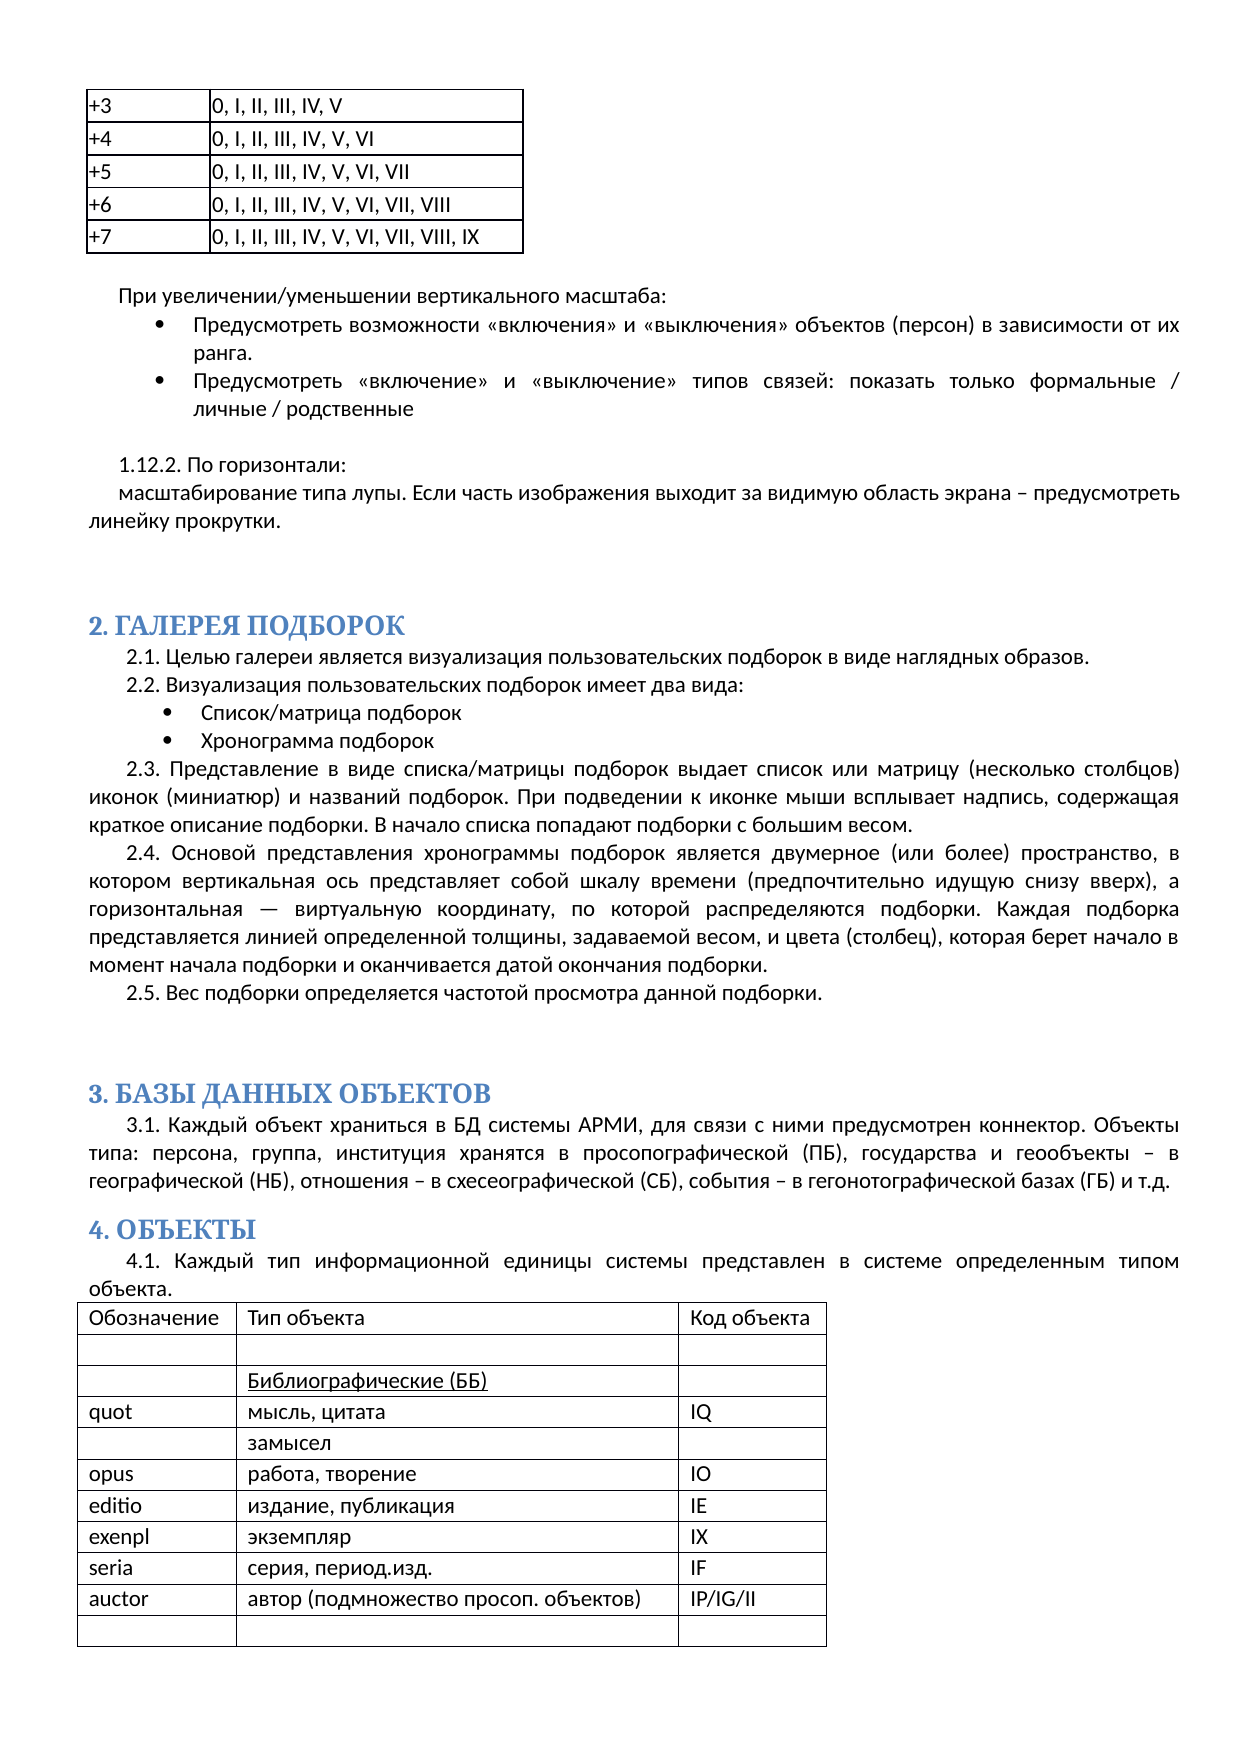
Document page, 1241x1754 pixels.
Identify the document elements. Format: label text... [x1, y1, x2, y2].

subtitle 4. ОБЪЕКТЫ [88, 1215, 1181, 1246]
table_cell auctor [78, 1585, 236, 1615]
table_cell IQ [679, 1397, 826, 1427]
table_cell [679, 1335, 826, 1365]
table_cell IP/IG/II [679, 1585, 826, 1615]
table_cell [78, 1335, 236, 1365]
list Предусмотреть возможности «включения» и «выключения» объектов (персон) в зависимости от их ранга. [156, 310, 1181, 366]
table_cell [237, 1335, 678, 1365]
table_cell opus [78, 1460, 236, 1490]
table_cell автор (подмножество просоп. объектов) [237, 1585, 678, 1615]
table_cell seria [78, 1553, 236, 1583]
table_cell [78, 1616, 236, 1646]
table_cell exenpl [78, 1522, 236, 1552]
table_cell [78, 1366, 236, 1396]
text 4.1. Каждый тип информационной единицы системы представлен в системе определенным типом объекта. [88, 1246, 1181, 1302]
table_cell Библиографические (ББ) [237, 1366, 678, 1396]
list Предусмотреть «включение» и «выключение» типов связей: показать только формальные / личные / родственные [156, 366, 1181, 422]
table_cell IE [679, 1491, 826, 1521]
table_header Тип объекта [237, 1303, 678, 1333]
text 3.1. Каждый объект храниться в БД системы АРМИ, для связи с ними предусмотрен коннектор. Объекты типа: персона, группа, институция хранятся в просопографической (ПБ), государства и геообъекты – в географической (НБ), отношения – в схесеографической (СБ), события – в гегонотографической базах (ГБ) и т.д. [88, 1110, 1181, 1194]
table_cell IO [679, 1460, 826, 1490]
subtitle 3. БАЗЫ ДАННЫХ ОБЪЕКТОВ [88, 1079, 1181, 1110]
list Хронограмма подборок [163, 726, 1181, 754]
table_cell quot [78, 1397, 236, 1427]
table_cell [78, 1428, 236, 1458]
table_cell +7 [88, 221, 209, 252]
text 1.12.2. По горизонтали: [88, 450, 1181, 478]
table_cell IF [679, 1553, 826, 1583]
table_cell экземпляр [237, 1522, 678, 1552]
table_cell [679, 1616, 826, 1646]
text 2.4. Основой представления хронограммы подборок является двумерное (или более) пространство, в котором вертикальная ось представляет собой шкалу времени (предпочтительно идущую снизу вверх), а горизонтальная — виртуальную координату, по которой распределяются подборки. Каждая подборка представляется линией определенной толщины, задаваемой весом, и цвета (столбец), которая берет начало в момент начала подборки и оканчивается датой окончания подборки. [88, 838, 1181, 978]
table_cell [679, 1366, 826, 1396]
table_cell +6 [88, 188, 209, 219]
table_cell IX [679, 1522, 826, 1552]
table_header Код объекта [679, 1303, 826, 1333]
text 2.1. Целью галереи является визуализация пользовательских подборок в виде наглядных образов. [88, 642, 1181, 670]
table_cell +4 [88, 123, 209, 154]
table_cell editio [78, 1491, 236, 1521]
table_header Обозначение [78, 1303, 236, 1333]
table_cell 0, I, II, III, IV, V, VI, VII, VIII [211, 188, 522, 219]
table_cell 0, I, II, III, IV, V, VI, VII, VIII, IX [211, 221, 522, 252]
table_cell 0, I, II, III, IV, V [211, 90, 522, 121]
subtitle 2. ГАЛЕРЕЯ ПОДБОРОК [88, 611, 1181, 642]
list Список/матрица подборок [163, 698, 1181, 726]
table_cell +5 [88, 156, 209, 187]
table_cell работа, творение [237, 1460, 678, 1490]
text 2.2. Визуализация пользовательских подборок имеет два вида: [88, 670, 1181, 698]
text 2.3. Представление в виде списка/матрицы подборок выдает список или матрицу (несколько столбцов) иконок (миниатюр) и названий подборок. При подведении к иконке мыши всплывает надпись, содержащая краткое описание подборки. В начало списка попадают подборки с большим весом. [88, 754, 1181, 838]
table_cell 0, I, II, III, IV, V, VI, VII [211, 156, 522, 187]
table_cell +3 [88, 90, 209, 121]
text масштабирование типа лупы. Если часть изображения выходит за видимую область экрана – предусмотреть линейку прокрутки. [88, 478, 1181, 534]
text При увеличении/уменьшении вертикального масштаба: [88, 282, 1181, 310]
text 2.5. Вес подборки определяется частотой просмотра данной подборки. [88, 978, 1181, 1006]
table_cell [237, 1616, 678, 1646]
table_cell [679, 1428, 826, 1458]
table_cell мысль, цитата [237, 1397, 678, 1427]
table_cell 0, I, II, III, IV, V, VI [211, 123, 522, 154]
table_cell замысел [237, 1428, 678, 1458]
table_cell издание, публикация [237, 1491, 678, 1521]
table_cell серия, период.изд. [237, 1553, 678, 1583]
